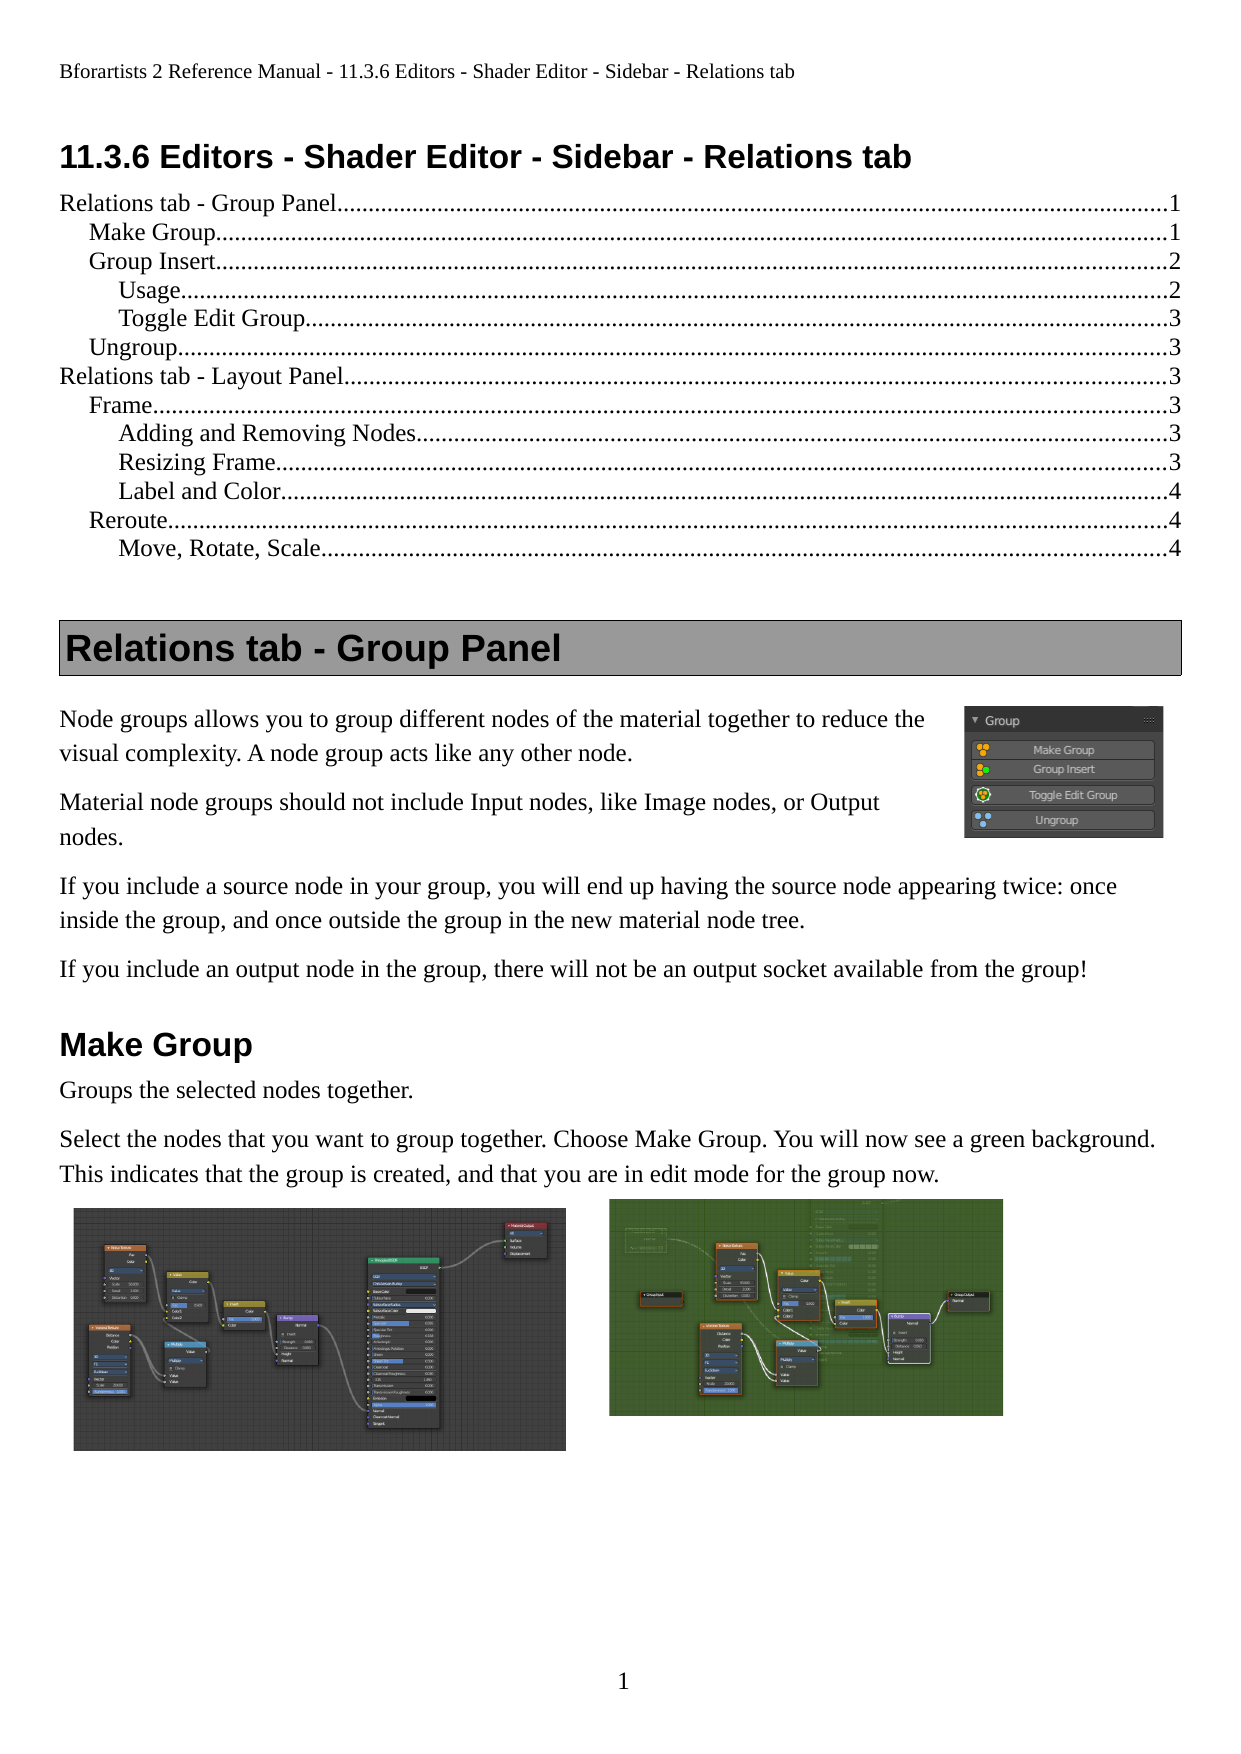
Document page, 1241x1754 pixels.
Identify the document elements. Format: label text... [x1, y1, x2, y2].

text If you include an output node in the group, there will not be an output socket available from the group! [59, 954, 1181, 983]
text Label and Color 4 [118, 476, 1181, 505]
subtitle Make Group [59, 1024, 1181, 1063]
text Group Insert 2 [88, 246, 1181, 275]
text Make Group 1 [88, 217, 1181, 246]
picture [964, 706, 1164, 838]
text Material node groups should not include Input nodes, like Image nodes, or Output nodes. [59, 787, 1181, 851]
text If you include a source node in your group, you will end up having the source node appearing twice: once inside the group, and once outside the group in the new material node tree. [59, 871, 1181, 934]
text Reroute 4 [88, 505, 1181, 533]
text Usage 2 [118, 275, 1181, 303]
text Toggle Edit Group 3 [118, 303, 1181, 332]
text Relations tab - Group Panel 1 [59, 188, 1181, 217]
picture [73, 1208, 566, 1451]
text Select the nodes that you want to group together. Choose Make Group. You will now see a green background. This indicates that the group is created, and that you are in edit mode for the group now. [59, 1124, 1181, 1188]
text Adding and Removing Nodes 3 [118, 418, 1181, 447]
text Node groups allows you to group different nodes of the material together to reduce the visual complexity. A node group acts like any other node. [59, 704, 1181, 767]
text Groups the selected nodes together. [59, 1076, 1181, 1104]
table_header Relations tab - Group Panel [60, 621, 1181, 675]
text Relations tab - Layout Panel 3 [59, 361, 1181, 390]
subtitle 11.3.6 Editors - Shader Editor - Sidebar - Relations tab [59, 138, 1181, 176]
text Resizing Frame 3 [118, 447, 1181, 476]
text Ungroup 3 [88, 332, 1181, 361]
picture [609, 1199, 1004, 1416]
text Move, Rotate, Scale 4 [118, 533, 1181, 562]
text Frame 3 [88, 390, 1181, 418]
